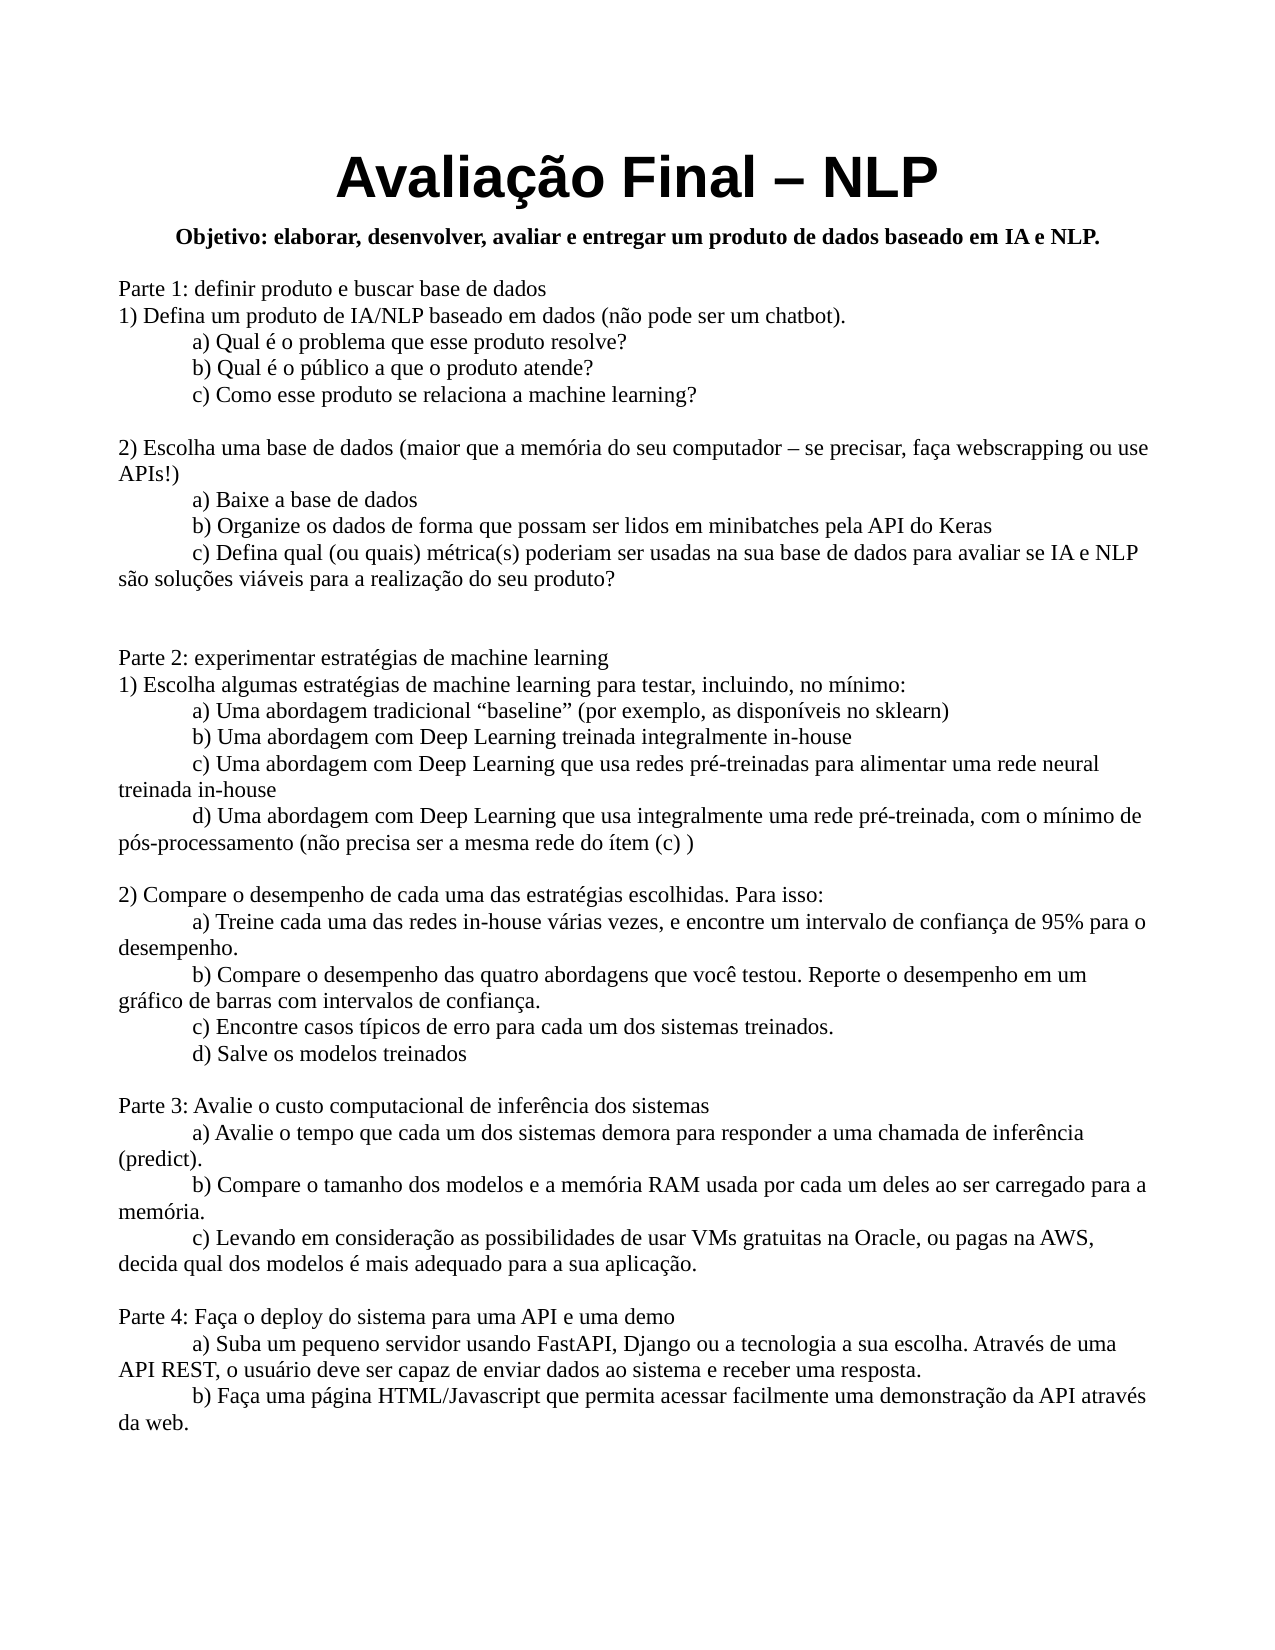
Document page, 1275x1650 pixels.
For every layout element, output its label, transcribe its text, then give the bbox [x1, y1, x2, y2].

text a) Treine cada uma das redes in-house várias vezes, e encontre um intervalo de confiança de 95% para o desempenho. [118, 908, 1157, 961]
text d) Salve os modelos treinados [118, 1040, 1157, 1066]
text 1) Defina um produto de IA/NLP baseado em dados (não pode ser um chatbot). [118, 302, 1157, 328]
text Parte 3: Avalie o custo computacional de inferência dos sistemas [118, 1092, 1157, 1119]
text 2) Escolha uma base de dados (maior que a memória do seu computador – se precisar, faça webscrapping ou use APIs!) [118, 433, 1157, 486]
text c) Como esse produto se relaciona a machine learning? [118, 381, 1157, 407]
text c) Encontre casos típicos de erro para cada um dos sistemas treinados. [118, 1013, 1157, 1040]
text c) Uma abordagem com Deep Learning que usa redes pré-treinadas para alimentar uma rede neural treinada in-house [118, 750, 1157, 802]
text Parte 2: experimentar estratégias de machine learning [118, 644, 1157, 671]
text a) Qual é o problema que esse produto resolve? [118, 328, 1157, 354]
text b) Compare o tamanho dos modelos e a memória RAM usada por cada um deles ao ser carregado para a memória. [118, 1171, 1157, 1224]
text a) Baixe a base de dados [118, 486, 1157, 513]
text c) Defina qual (ou quais) métrica(s) poderiam ser usadas na sua base de dados para avaliar se IA e NLP são soluções viáveis para a realização do seu produto? [118, 539, 1157, 592]
text c) Levando em consideração as possibilidades de usar VMs gratuitas na Oracle, ou pagas na AWS, decida qual dos modelos é mais adequado para a sua aplicação. [118, 1224, 1157, 1277]
text Objetivo: elaborar, desenvolver, avaliar e entregar um produto de dados baseado em IA e NLP. [118, 223, 1157, 249]
text a) Avalie o tempo que cada um dos sistemas demora para responder a uma chamada de inferência (predict). [118, 1119, 1157, 1171]
text 1) Escolha algumas estratégias de machine learning para testar, incluindo, no mínimo: [118, 671, 1157, 697]
text 2) Compare o desempenho de cada uma das estratégias escolhidas. Para isso: [118, 882, 1157, 908]
text a) Suba um pequeno servidor usando FastAPI, Django ou a tecnologia a sua escolha. Através de uma API REST, o usuário deve ser capaz de enviar dados ao sistema e receber uma resposta. [118, 1329, 1157, 1382]
text a) Uma abordagem tradicional “baseline” (por exemplo, as disponíveis no sklearn) [118, 697, 1157, 723]
text b) Organize os dados de forma que possam ser lidos em minibatches pela API do Keras [118, 513, 1157, 539]
text Parte 4: Faça o deploy do sistema para uma API e uma demo [118, 1303, 1157, 1329]
text Parte 1: definir produto e buscar base de dados [118, 275, 1157, 302]
text b) Qual é o público a que o produto atende? [118, 354, 1157, 381]
text b) Compare o desempenho das quatro abordagens que você testou. Reporte o desempenho em um gráfico de barras com intervalos de confiança. [118, 961, 1157, 1013]
title Avaliação Final – NLP [118, 143, 1157, 210]
text b) Faça uma página HTML/Javascript que permita acessar facilmente uma demonstração da API através da web. [118, 1382, 1157, 1435]
text b) Uma abordagem com Deep Learning treinada integralmente in-house [118, 723, 1157, 750]
text d) Uma abordagem com Deep Learning que usa integralmente uma rede pré-treinada, com o mínimo de pós-processamento (não precisa ser a mesma rede do ítem (c) ) [118, 802, 1157, 855]
